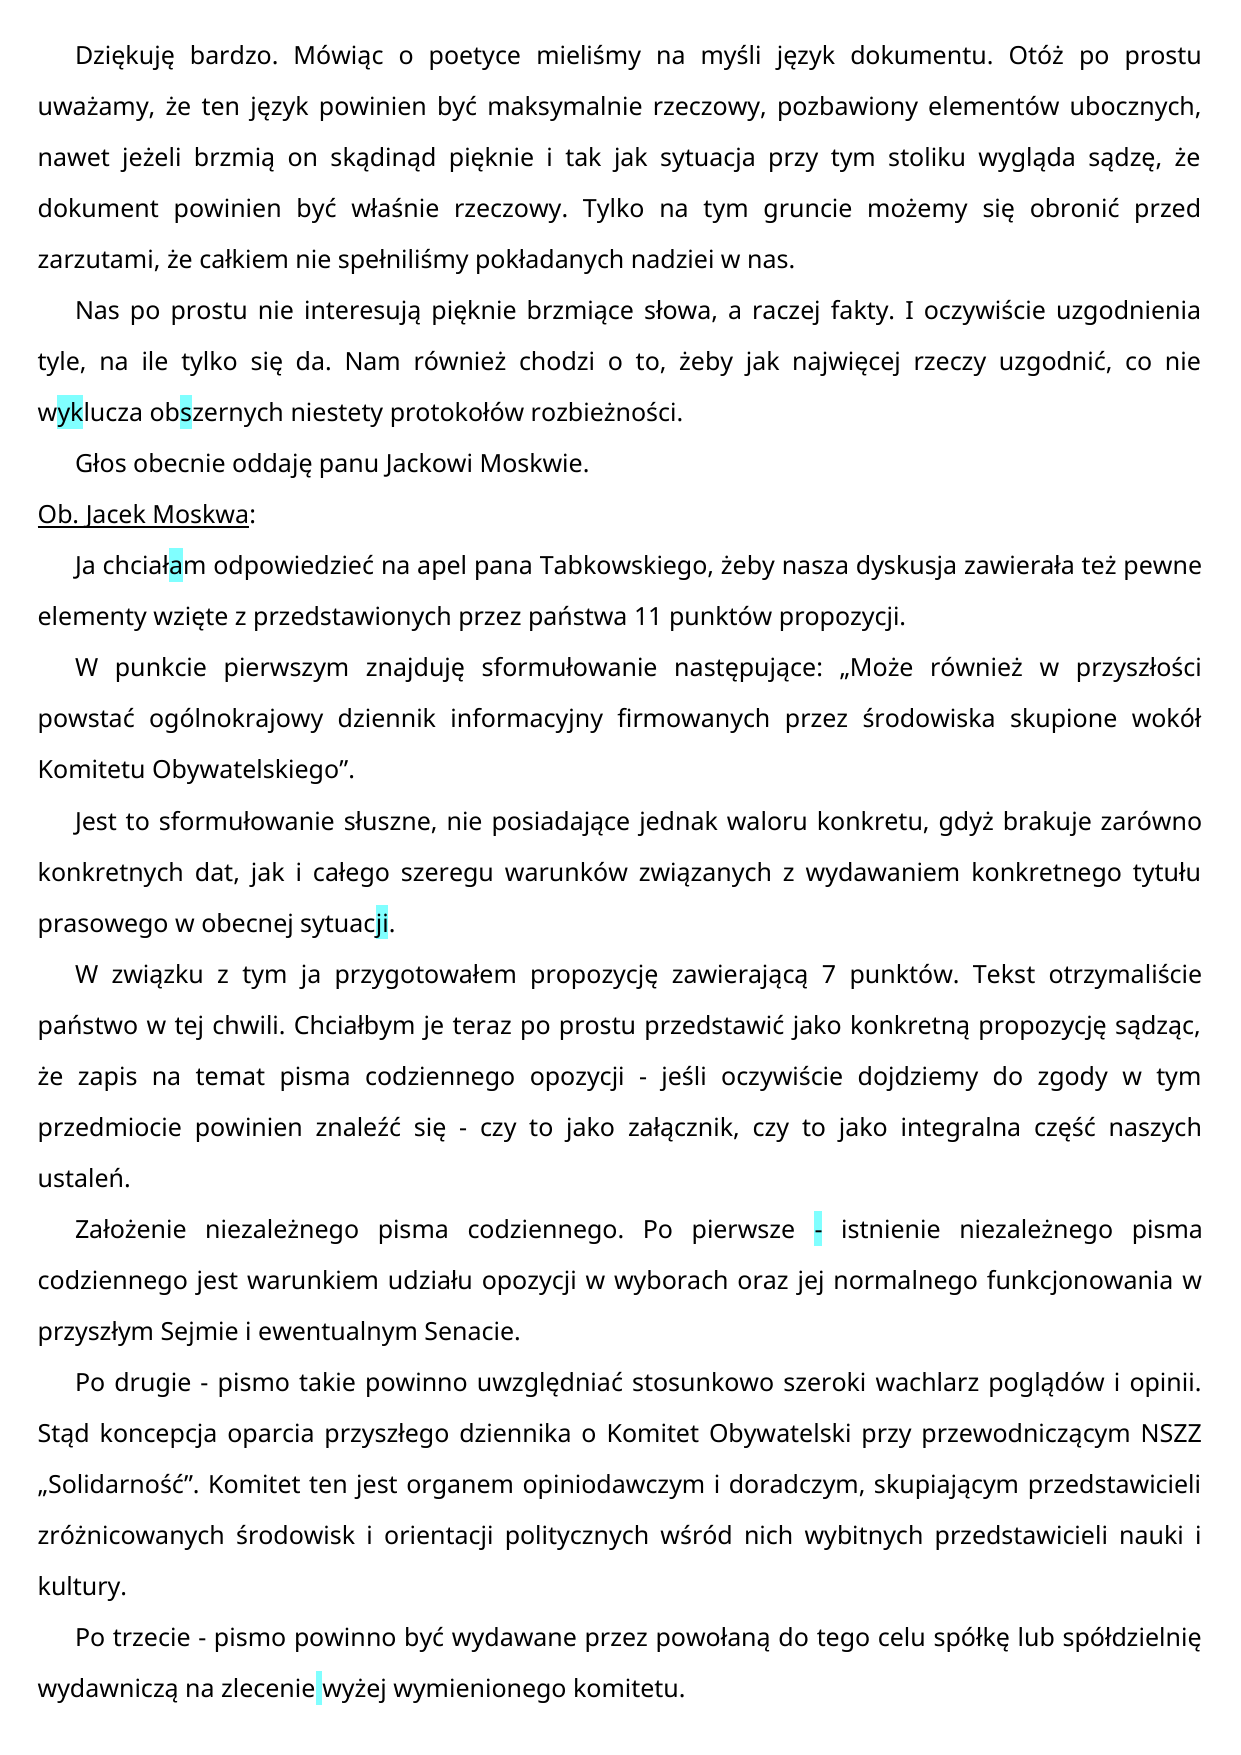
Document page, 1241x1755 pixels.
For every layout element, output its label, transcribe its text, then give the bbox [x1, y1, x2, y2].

text Nas po prostu nie interesują pięknie brzmiące słowa, a raczej fakty. I oczywiście uzgodnienia tyle, na ile tylko się da. Nam również chodzi o to, żeby jak najwięcej rzeczy uzgodnić, co nie wyklucza obszernych niestety protokołów rozbieżności. [37, 293, 1203, 429]
text Po drugie - pismo takie powinno uwzględniać stosunkowo szeroki wachlarz poglądów i opinii. Stąd koncepcja oparcia przyszłego dziennika o Komitet Obywatelski przy przewodniczącym NSZZ „Solidarność”. Komitet ten jest organem opiniodawczym i doradczym, skupiającym przedstawicieli zróżnicowanych środowisk i orientacji politycznych wśród nich wybitnych przedstawicieli nauki i kultury. [37, 1364, 1203, 1603]
text Założenie niezależnego pisma codziennego. Po pierwsze - istnienie niezależnego pisma codziennego jest warunkiem udziału opozycji w wyborach oraz jej normalnego funkcjonowania w przyszłym Sejmie i ewentualnym Senacie. [37, 1211, 1203, 1348]
text W związku z tym ja przygotowałem propozycję zawierającą 7 punktów. Tekst otrzymaliście państwo w tej chwili. Chciałbym je teraz po prostu przedstawić jako konkretną propozycję sądząc, że zapis na temat pisma codziennego opozycji - jeśli oczywiście dojdziemy do zgody w tym przedmiocie powinien znaleźć się - czy to jako załącznik, czy to jako integralna część naszych ustaleń. [37, 956, 1203, 1194]
text Ja chciałam odpowiedzieć na apel pana Tabkowskiego, żeby nasza dyskusja zawierała też pewne elementy wzięte z przedstawionych przez państwa 11 punktów propozycji. [37, 548, 1203, 633]
text W punkcie pierwszym znajduję sformułowanie następujące: „Może również w przyszłości powstać ogólnokrajowy dziennik informacyjny firmowanych przez środowiska skupione wokół Komitetu Obywatelskiego”. [37, 650, 1203, 786]
text Jest to sformułowanie słuszne, nie posiadające jednak waloru konkretu, gdyż brakuje zarówno konkretnych dat, jak i całego szeregu warunków związanych z wydawaniem konkretnego tytułu prasowego w obecnej sytuacji. [37, 803, 1203, 939]
text Po trzecie - pismo powinno być wydawane przez powołaną do tego celu spółkę lub spółdzielnię wydawniczą na zlecenie wyżej wymienionego komitetu. [37, 1620, 1203, 1705]
text Dziękuję bardzo. Mówiąc o poetyce mieliśmy na myśli język dokumentu. Otóż po prostu uważamy, że ten język powinien być maksymalnie rzeczowy, pozbawiony elementów ubocznych, nawet jeżeli brzmią on skądinąd pięknie i tak jak sytuacja przy tym stoliku wygląda sądzę, że dokument powinien być właśnie rzeczowy. Tylko na tym gruncie możemy się obronić przed zarzutami, że całkiem nie spełniliśmy pokładanych nadziei w nas. [37, 37, 1203, 276]
text Ob. Jacek Moskwa: [37, 497, 1203, 531]
text Głos obecnie oddaję panu Jackowi Moskwie. [37, 446, 1203, 480]
